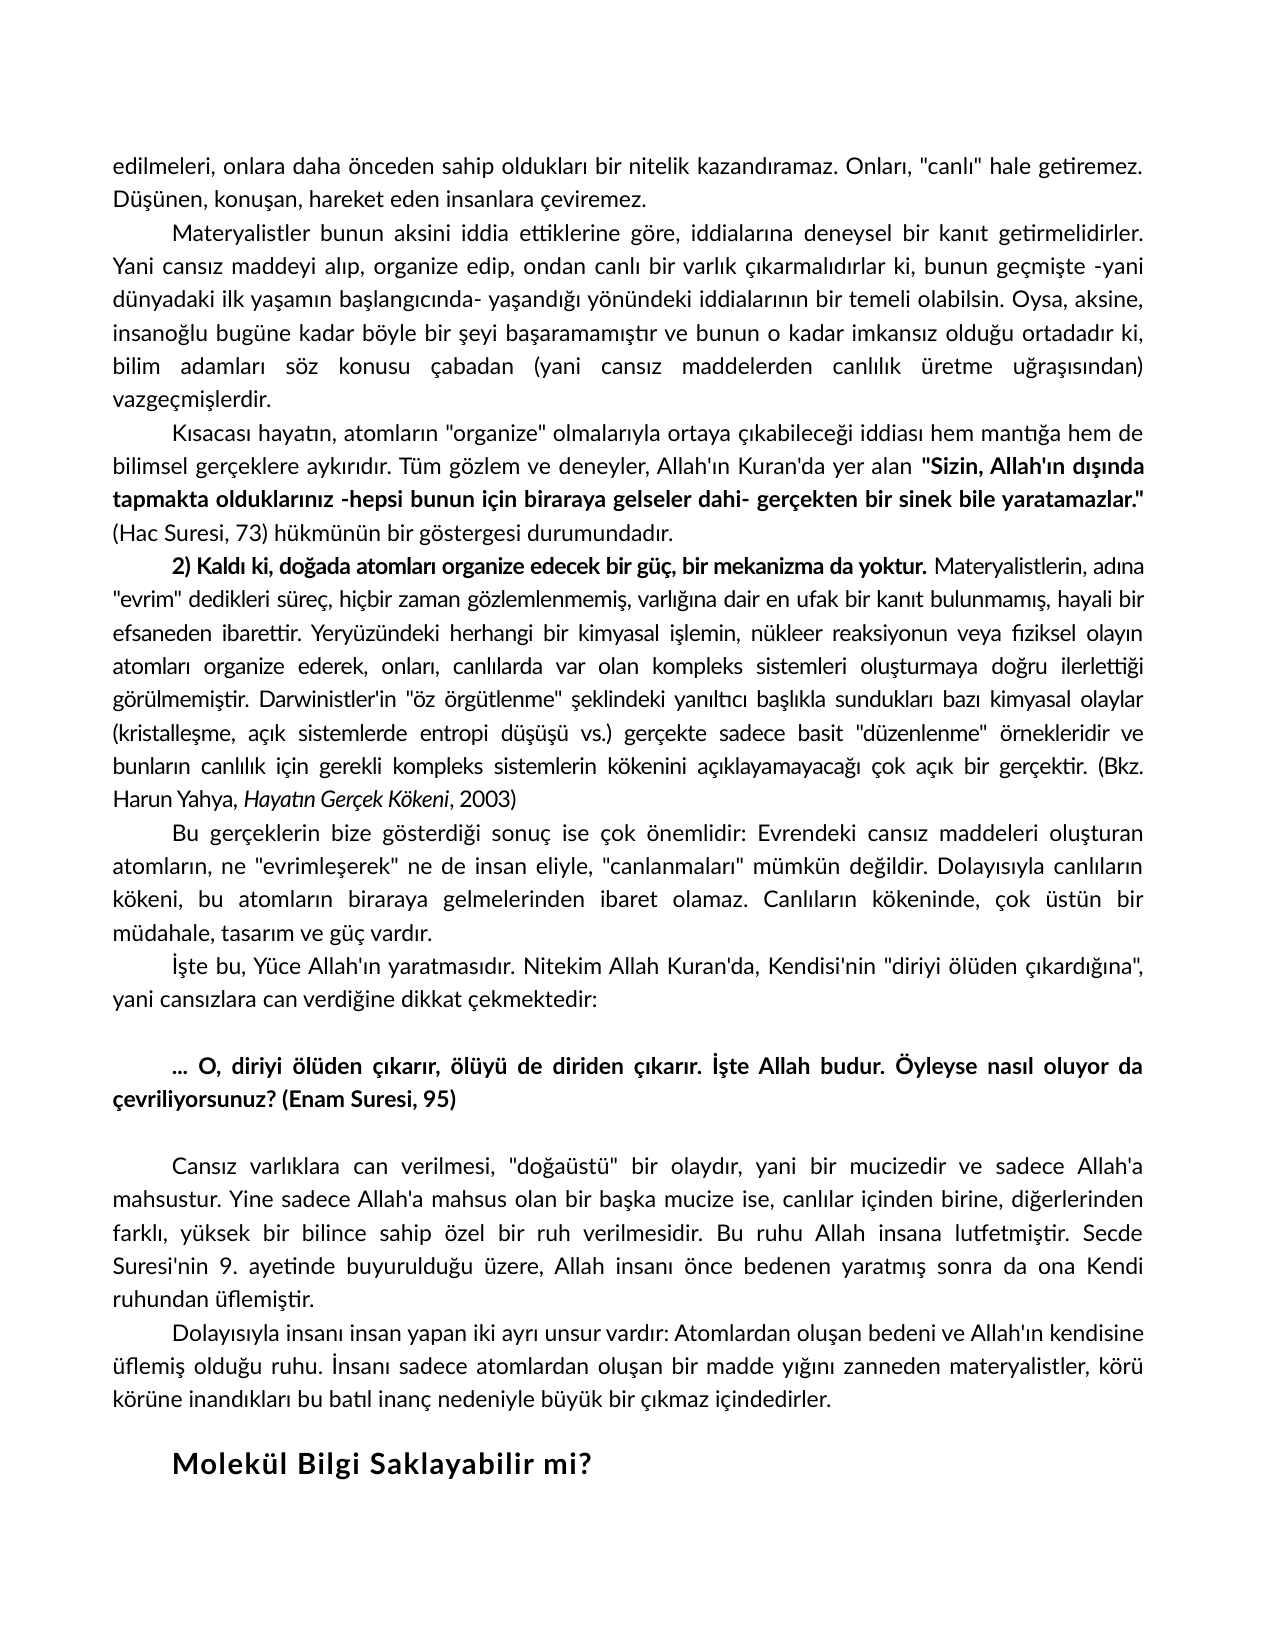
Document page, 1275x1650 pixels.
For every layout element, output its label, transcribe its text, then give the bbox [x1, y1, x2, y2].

text Bu gerçeklerin bize gösterdiği sonuç ise çok önemlidir: Evrendeki cansız maddeleri oluşturan atomların, ne "evrimleşerek" ne de insan eliyle, "canlanmaları" mümkün değildir. Dolayısıyla canlıların kökeni, bu atomların biraraya gelmelerinden ibaret olamaz. Canlıların kökeninde, çok üstün bir müdahale, tasarım ve güç vardır. [112, 814, 1145, 948]
text Materyalistler bunun aksini iddia ettiklerine göre, iddialarına deneysel bir kanıt getirmelidirler. Yani cansız maddeyi alıp, organize edip, ondan canlı bir varlık çıkarmalıdırlar ki, bunun geçmişte -yani dünyadaki ilk yaşamın başlangıcında- yaşandığı yönündeki iddialarının bir temeli olabilsin. Oysa, aksine, insanoğlu bugüne kadar böyle bir şeyi başaramamıştır ve bunun o kadar imkansız olduğu ortadadır ki, bilim adamları söz konusu çabadan (yani cansız maddelerden canlılık üretme uğraşısından) vazgeçmişlerdir. [112, 214, 1145, 414]
text ... O, diriyi ölüden çıkarır, ölüyü de diriden çıkarır. İşte Allah budur. Öyleyse nasıl oluyor da çevriliyorsunuz? (Enam Suresi, 95) [112, 1048, 1145, 1114]
text Dolayısıyla insanı insan yapan iki ayrı unsur vardır: Atomlardan oluşan bedeni ve Allah'ın kendisine üflemiş olduğu ruhu. İnsanı sadece atomlardan oluşan bir madde yığını zanneden materyalistler, körü körüne inandıkları bu batıl inanç nedeniyle büyük bir çıkmaz içindedirler. [112, 1314, 1145, 1414]
text İşte bu, Yüce Allah'ın yaratmasıdır. Nitekim Allah Kuran'da, Kendisi'nin "diriyi ölüden çıkardığına", yani cansızlara can verdiğine dikkat çekmektedir: [112, 948, 1145, 1014]
text Kısacası hayatın, atomların "organize" olmalarıyla ortaya çıkabileceği iddiası hem mantığa hem de bilimsel gerçeklere aykırıdır. Tüm gözlem ve deneyler, Allah'ın Kuran'da yer alan "Sizin, Allah'ın dışında tapmakta olduklarınız -hepsi bunun için biraraya gelseler dahi- gerçekten bir sinek bile yaratamazlar." (Hac Suresi, 73) hükmünün bir göstergesi durumundadır. [112, 414, 1145, 548]
text 2) Kaldı ki, doğada atomları organize edecek bir güç, bir mekanizma da yoktur. Materyalistlerin, adına "evrim" dedikleri süreç, hiçbir zaman gözlemlenmemiş, varlığına dair en ufak bir kanıt bulunmamış, hayali bir efsaneden ibarettir. Yeryüzündeki herhangi bir kimyasal işlemin, nükleer reaksiyonun veya fiziksel olayın atomları organize ederek, onları, canlılarda var olan kompleks sistemleri oluşturmaya doğru ilerlettiği görülmemiştir. Darwinistler'in "öz örgütlenme" şeklindeki yanıltıcı başlıkla sundukları bazı kimyasal olaylar (kristalleşme, açık sistemlerde entropi düşüşü vs.) gerçekte sadece basit "düzenlenme" örnekleridir ve bunların canlılık için gerekli kompleks sistemlerin kökenini açıklayamayacağı çok açık bir gerçektir. (Bkz. Harun Yahya, Hayatın Gerçek Kökeni, 2003) [112, 548, 1145, 814]
text edilmeleri, onlara daha önceden sahip oldukları bir nitelik kazandıramaz. Onları, "canlı" hale getiremez. Düşünen, konuşan, hareket eden insanlara çeviremez. [112, 148, 1145, 214]
text Molekül Bilgi Saklayabilir mi? [112, 1448, 1145, 1481]
text Cansız varlıklara can verilmesi, "doğaüstü" bir olaydır, yani bir mucizedir ve sadece Allah'a mahsustur. Yine sadece Allah'a mahsus olan bir başka mucize ise, canlılar içinden birine, diğerlerinden farklı, yüksek bir bilince sahip özel bir ruh verilmesidir. Bu ruhu Allah insana lutfetmiştir. Secde Suresi'nin 9. ayetinde buyurulduğu üzere, Allah insanı önce bedenen yaratmış sonra da ona Kendi ruhundan üflemiştir. [112, 1148, 1145, 1314]
